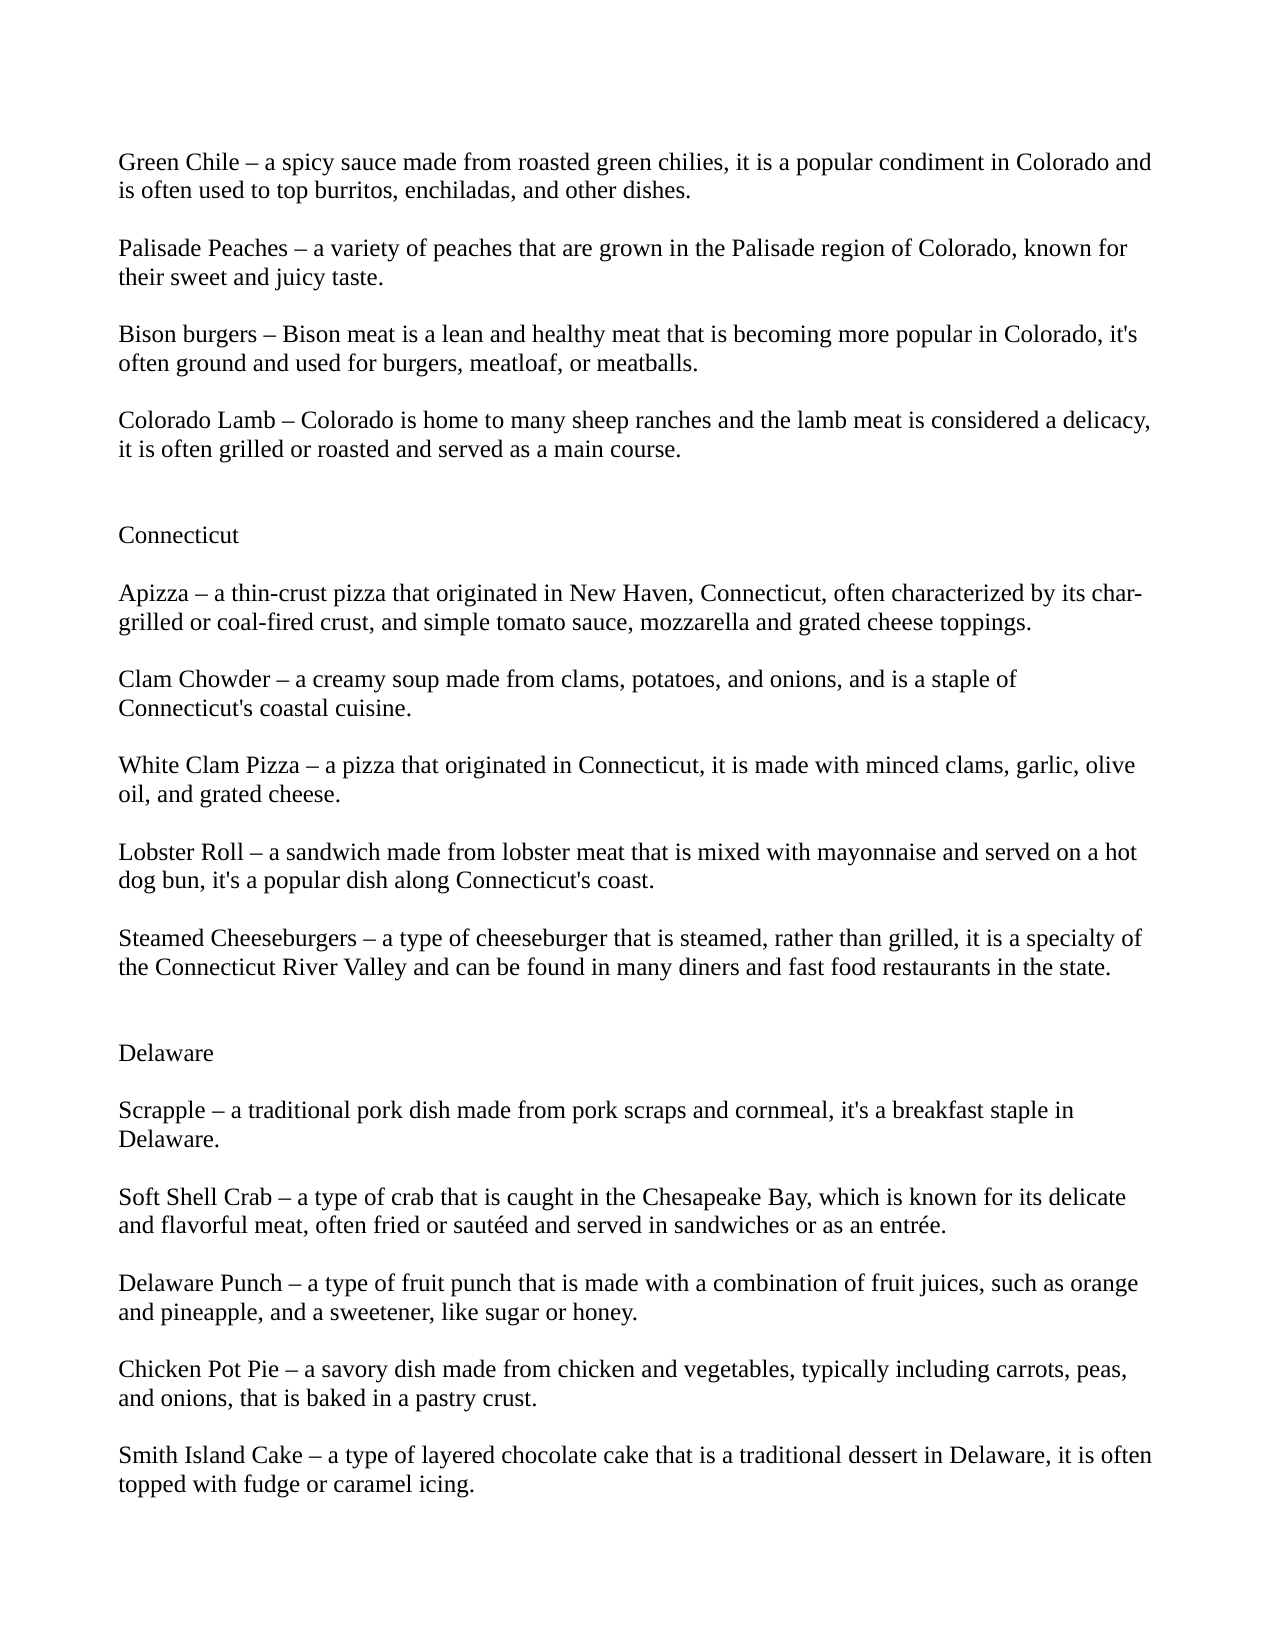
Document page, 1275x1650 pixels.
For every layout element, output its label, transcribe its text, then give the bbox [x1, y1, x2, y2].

text Delaware Punch – a type of fruit punch that is made with a combination of fruit juices, such as orange and pineapple, and a sweetener, like sugar or honey. [118, 1268, 1157, 1326]
text White Clam Pizza – a pizza that originated in Connecticut, it is made with minced clams, garlic, olive oil, and grated cheese. [118, 751, 1157, 808]
text Connecticut [118, 521, 1157, 549]
text Green Chile – a spicy sauce made from roasted green chilies, it is a popular condiment in Colorado and is often used to top burritos, enchiladas, and other dishes. [118, 147, 1157, 204]
text Chicken Pot Pie – a savory dish made from chicken and vegetables, typically including carrots, peas, and onions, that is baked in a pastry crust. [118, 1354, 1157, 1412]
text Palisade Peaches – a variety of peaches that are grown in the Palisade region of Colorado, known for their sweet and juicy taste. [118, 233, 1157, 291]
text Bison burgers – Bison meat is a lean and healthy meat that is becoming more popular in Colorado, it's often ground and used for burgers, meatloaf, or meatballs. [118, 319, 1157, 377]
text Scrapple – a traditional pork dish made from pork scraps and cornmeal, it's a breakfast staple in Delaware. [118, 1096, 1157, 1153]
text Apizza – a thin-crust pizza that originated in New Haven, Connecticut, often characterized by its char-grilled or coal-fired crust, and simple tomato sauce, mozzarella and grated cheese toppings. [118, 578, 1157, 636]
text Clam Chowder – a creamy soup made from clams, potatoes, and onions, and is a staple of Connecticut's coastal cuisine. [118, 664, 1157, 722]
text Colorado Lamb – Colorado is home to many sheep ranches and the lamb meat is considered a delicacy, it is often grilled or roasted and served as a main course. [118, 406, 1157, 463]
text Smith Island Cake – a type of layered chocolate cake that is a traditional dessert in Delaware, it is often topped with fudge or caramel icing. [118, 1441, 1157, 1498]
text Soft Shell Crab – a type of crab that is caught in the Chesapeake Bay, which is known for its delicate and flavorful meat, often fried or sautéed and served in sandwiches or as an entrée. [118, 1182, 1157, 1239]
text Steamed Cheeseburgers – a type of cheeseburger that is steamed, rather than grilled, it is a specialty of the Connecticut River Valley and can be found in many diners and fast food restaurants in the state. [118, 923, 1157, 981]
text Lobster Roll – a sandwich made from lobster meat that is mixed with mayonnaise and served on a hot dog bun, it's a popular dish along Connecticut's coast. [118, 837, 1157, 894]
text Delaware [118, 1038, 1157, 1067]
